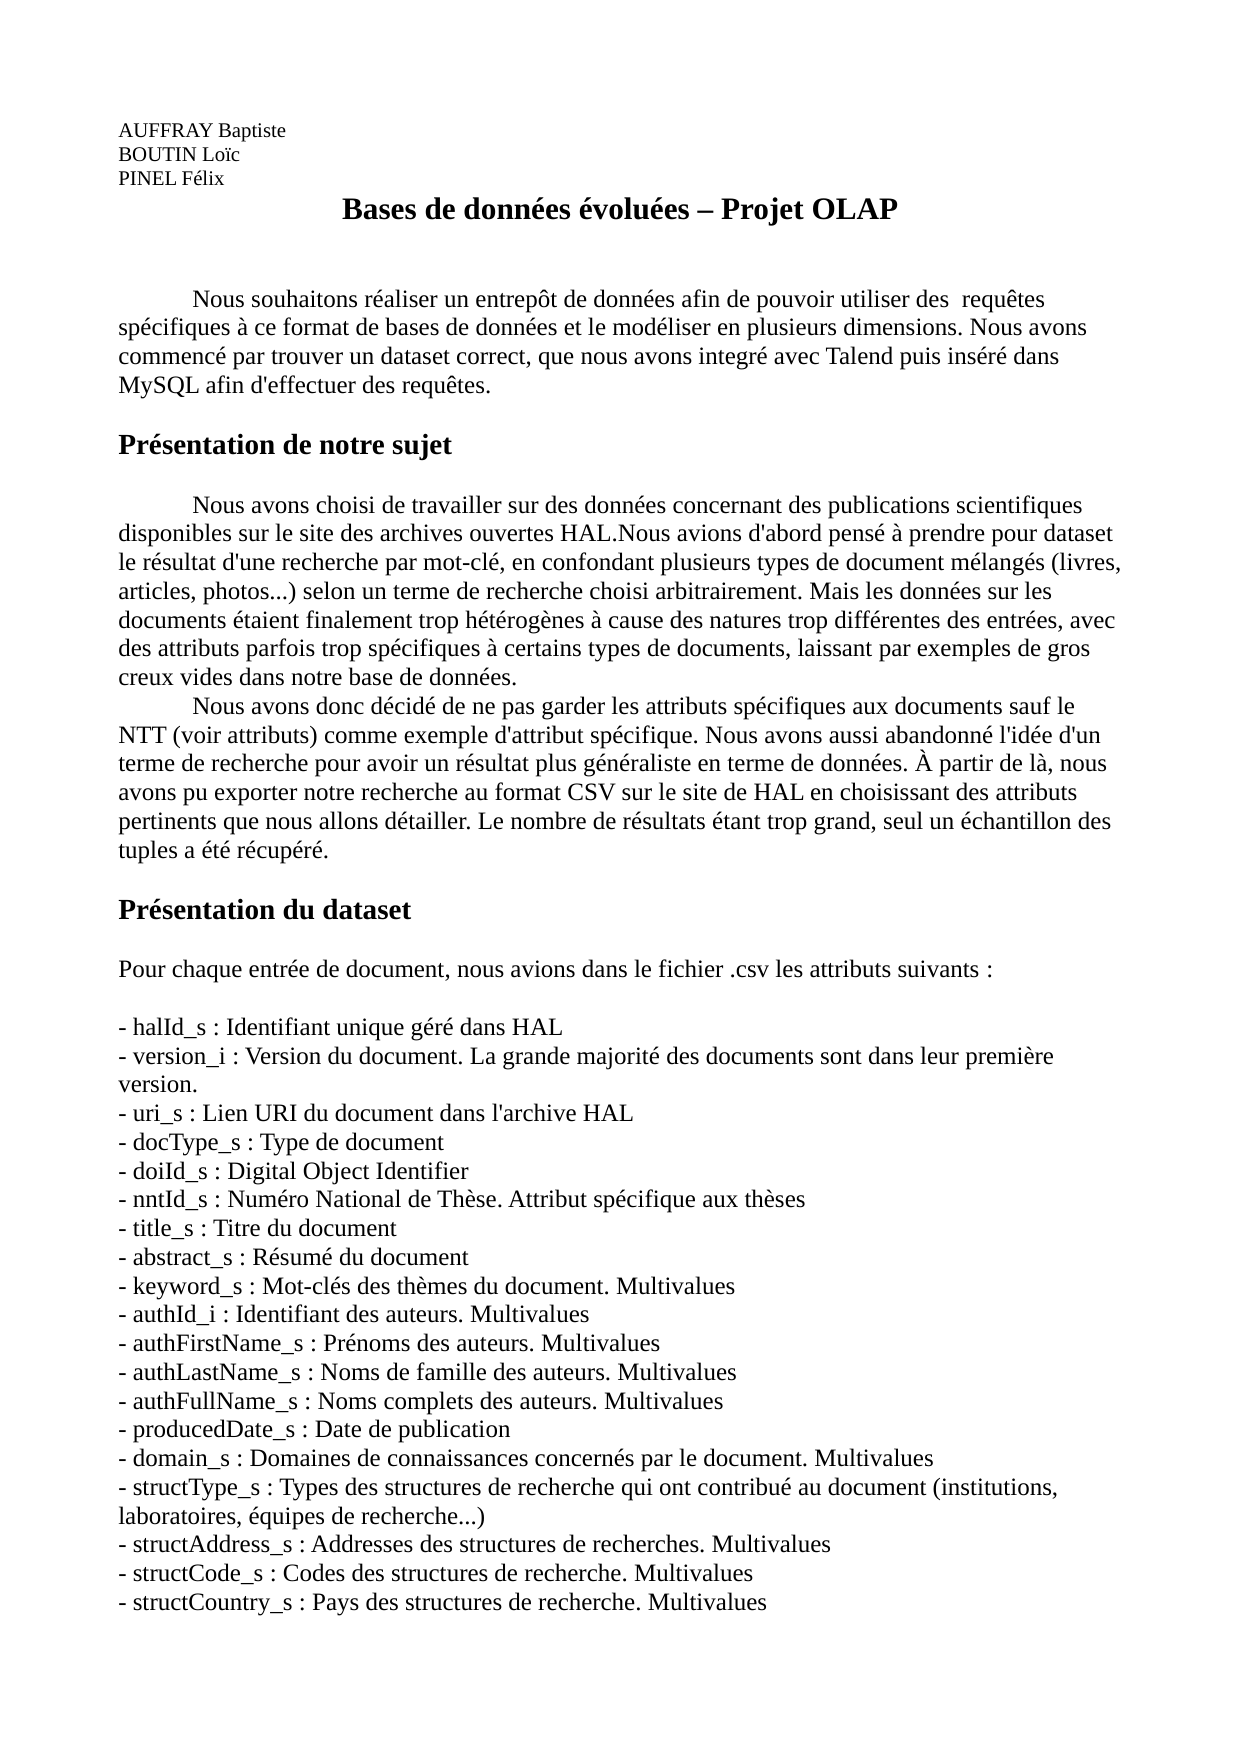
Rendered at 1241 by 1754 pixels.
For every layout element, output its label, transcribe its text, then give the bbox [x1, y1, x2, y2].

text Nous avons donc décidé de ne pas garder les attributs spécifiques aux documents sauf le NTT (voir attributs) comme exemple d'attribut spécifique. Nous avons aussi abandonné l'idée d'un terme de recherche pour avoir un résultat plus généraliste en terme de données. À partir de là, nous avons pu exporter notre recherche au format CSV sur le site de HAL en choisissant des attributs pertinents que nous allons détailler. Le nombre de résultats étant trop grand, seul un échantillon des tuples a été récupéré. [118, 691, 1122, 863]
text - authFirstName_s : Prénoms des auteurs. Multivalues [118, 1328, 1122, 1357]
text - abstract_s : Résumé du document [118, 1242, 1122, 1271]
text - title_s : Titre du document [118, 1213, 1122, 1242]
text - structCode_s : Codes des structures de recherche. Multivalues [118, 1558, 1122, 1587]
text - authFullName_s : Noms complets des auteurs. Multivalues [118, 1386, 1122, 1414]
text - structCountry_s : Pays des structures de recherche. Multivalues [118, 1587, 1122, 1616]
text - halId_s : Identifiant unique géré dans HAL [118, 1012, 1122, 1041]
text - doiId_s : Digital Object Identifier [118, 1156, 1122, 1184]
text - version_i : Version du document. La grande majorité des documents sont dans leur première version. [118, 1041, 1122, 1098]
text - producedDate_s : Date de publication [118, 1414, 1122, 1443]
text AUFFRAY Baptiste [118, 118, 1122, 142]
text Bases de données évoluées – Projet OLAP [118, 190, 1122, 226]
text - keyword_s : Mot-clés des thèmes du document. Multivalues [118, 1271, 1122, 1299]
text Nous souhaitons réaliser un entrepôt de données afin de pouvoir utiliser des requêtes spécifiques à ce format de bases de données et le modéliser en plusieurs dimensions. Nous avons commencé par trouver un dataset correct, que nous avons integré avec Talend puis inséré dans MySQL afin d'effectuer des requêtes. [118, 284, 1122, 399]
text BOUTIN Loïc [118, 142, 1122, 166]
text - authId_i : Identifiant des auteurs. Multivalues [118, 1299, 1122, 1328]
text - structAddress_s : Addresses des structures de recherches. Multivalues [118, 1529, 1122, 1558]
text - nntId_s : Numéro National de Thèse. Attribut spécifique aux thèses [118, 1184, 1122, 1213]
text PINEL Félix [118, 166, 1122, 190]
text - docType_s : Type de document [118, 1127, 1122, 1156]
text Présentation du dataset [118, 892, 1122, 926]
text - uri_s : Lien URI du document dans l'archive HAL [118, 1098, 1122, 1127]
text - authLastName_s : Noms de famille des auteurs. Multivalues [118, 1357, 1122, 1386]
text - domain_s : Domaines de connaissances concernés par le document. Multivalues [118, 1443, 1122, 1472]
text Pour chaque entrée de document, nous avions dans le fichier .csv les attributs suivants : [118, 954, 1122, 983]
text Nous avons choisi de travailler sur des données concernant des publications scientifiques disponibles sur le site des archives ouvertes HAL.Nous avions d'abord pensé à prendre pour dataset le résultat d'une recherche par mot-clé, en confondant plusieurs types de document mélangés (livres, articles, photos...) selon un terme de recherche choisi arbitrairement. Mais les données sur les documents étaient finalement trop hétérogènes à cause des natures trop différentes des entrées, avec des attributs parfois trop spécifiques à certains types de documents, laissant par exemples de gros creux vides dans notre base de données. [118, 490, 1122, 691]
text Présentation de notre sujet [118, 427, 1122, 461]
text - structType_s : Types des structures de recherche qui ont contribué au document (institutions, laboratoires, équipes de recherche...) [118, 1472, 1122, 1529]
